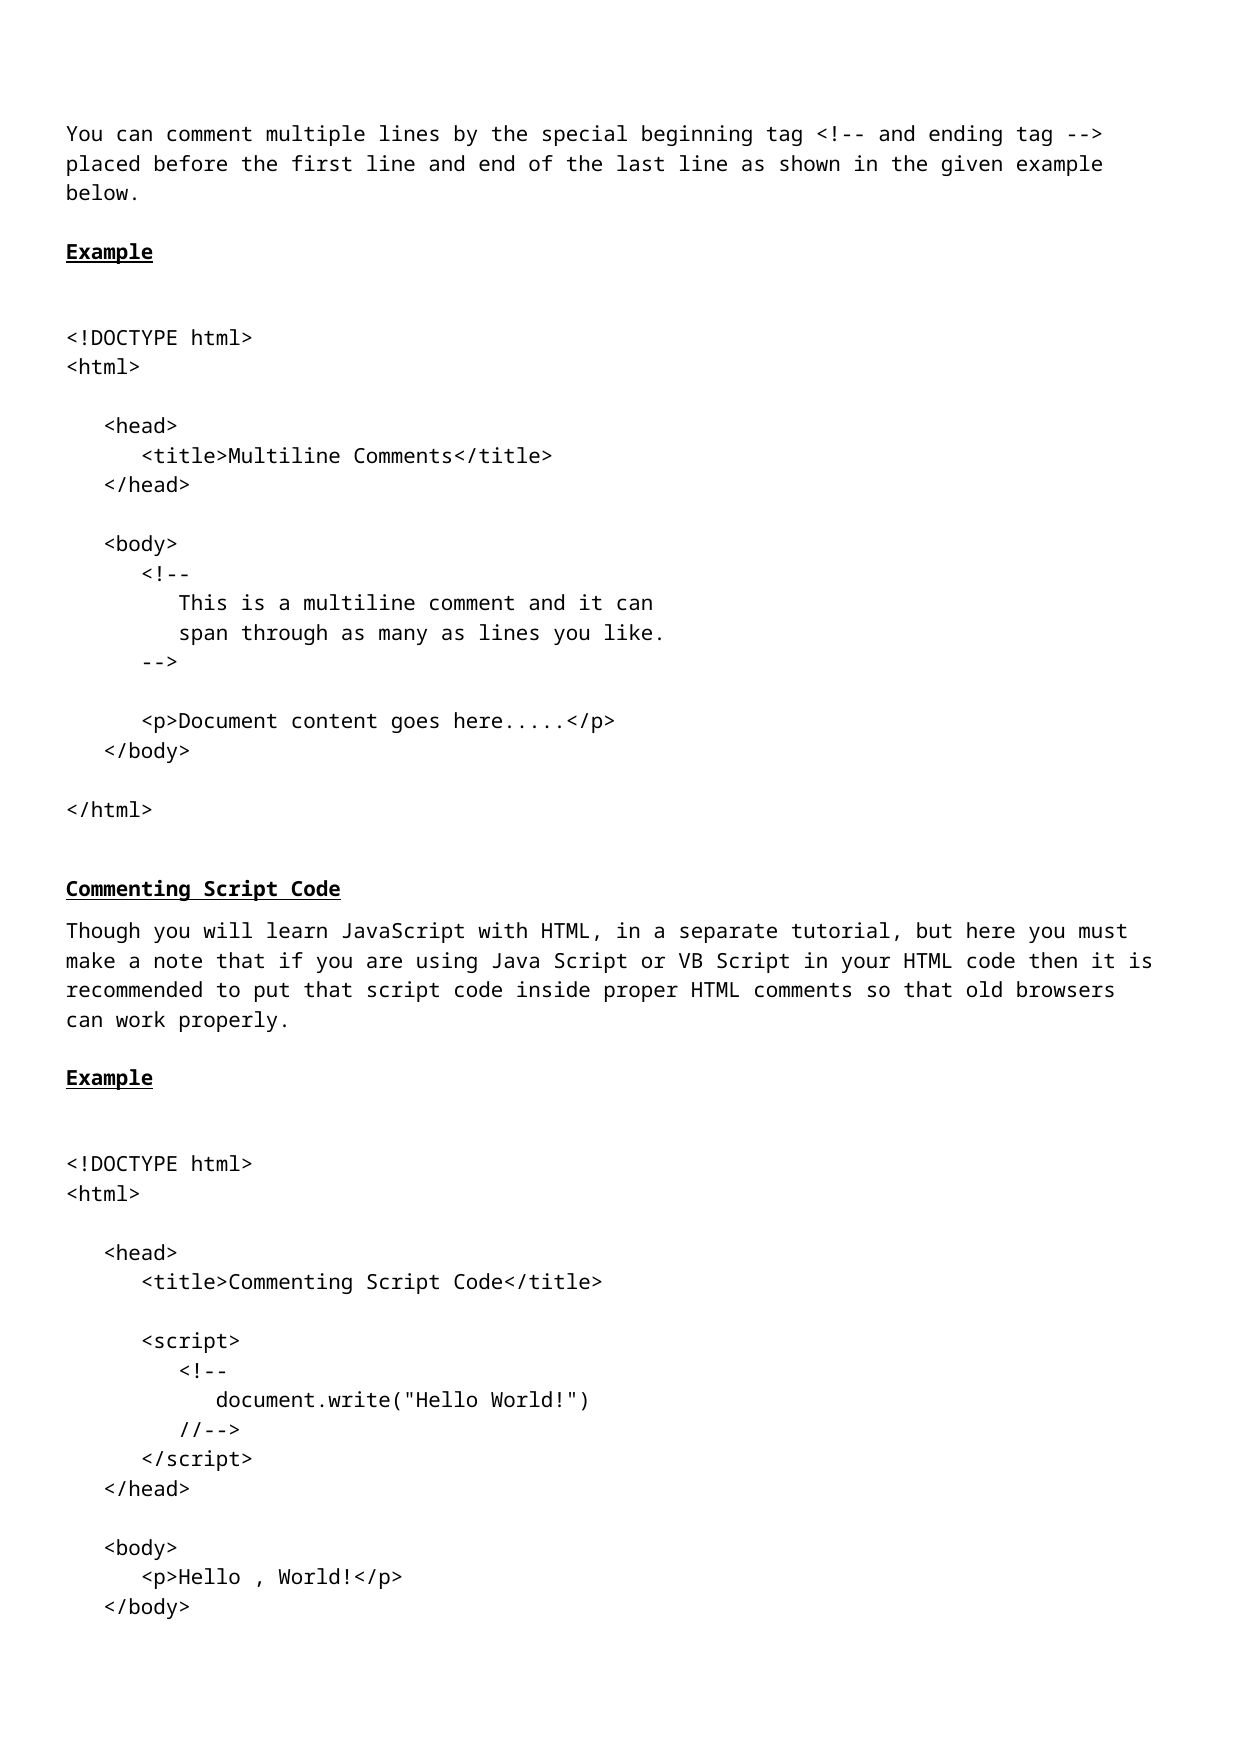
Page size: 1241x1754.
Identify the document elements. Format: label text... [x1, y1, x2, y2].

text <!-- [66, 558, 1158, 587]
text <script> [66, 1325, 1158, 1355]
text --> [66, 646, 1158, 676]
text </body> [66, 734, 1158, 764]
text <title>Commenting Script Code</title> [66, 1266, 1158, 1296]
text This is a multiline comment and it can [66, 587, 1158, 617]
text </script> [66, 1443, 1158, 1473]
text <!DOCTYPE html> [66, 1148, 1158, 1178]
text //--> [66, 1414, 1158, 1443]
text </head> [66, 1473, 1158, 1502]
text </html> [66, 793, 1158, 823]
text Though you will learn JavaScript with HTML, in a separate tutorial, but here you must make a note that if you are using Java Script or VB Script in your HTML code then it is recommended to put that script code inside proper HTML comments so that old browsers can work properly. [66, 915, 1158, 1033]
text </body> [66, 1591, 1158, 1620]
text <p>Document content goes here.....</p> [66, 705, 1158, 734]
text <p>Hello , World!</p> [66, 1561, 1158, 1591]
subtitle Commenting Script Code [66, 873, 1158, 903]
text <!DOCTYPE html> [66, 322, 1158, 351]
text </head> [66, 469, 1158, 499]
text <body> [66, 1532, 1158, 1561]
text <head> [66, 1237, 1158, 1266]
text <html> [66, 351, 1158, 381]
text <head> [66, 410, 1158, 440]
text document.write("Hello World!") [66, 1384, 1158, 1414]
text <html> [66, 1178, 1158, 1207]
text <body> [66, 528, 1158, 558]
text <title>Multiline Comments</title> [66, 440, 1158, 469]
subtitle Example [66, 1062, 1158, 1092]
text You can comment multiple lines by the special beginning tag <!-- and ending tag --> placed before the first line and end of the last line as shown in the given example below. [66, 118, 1158, 207]
subtitle Example [66, 236, 1158, 265]
text <!-- [66, 1355, 1158, 1384]
text span through as many as lines you like. [66, 617, 1158, 646]
